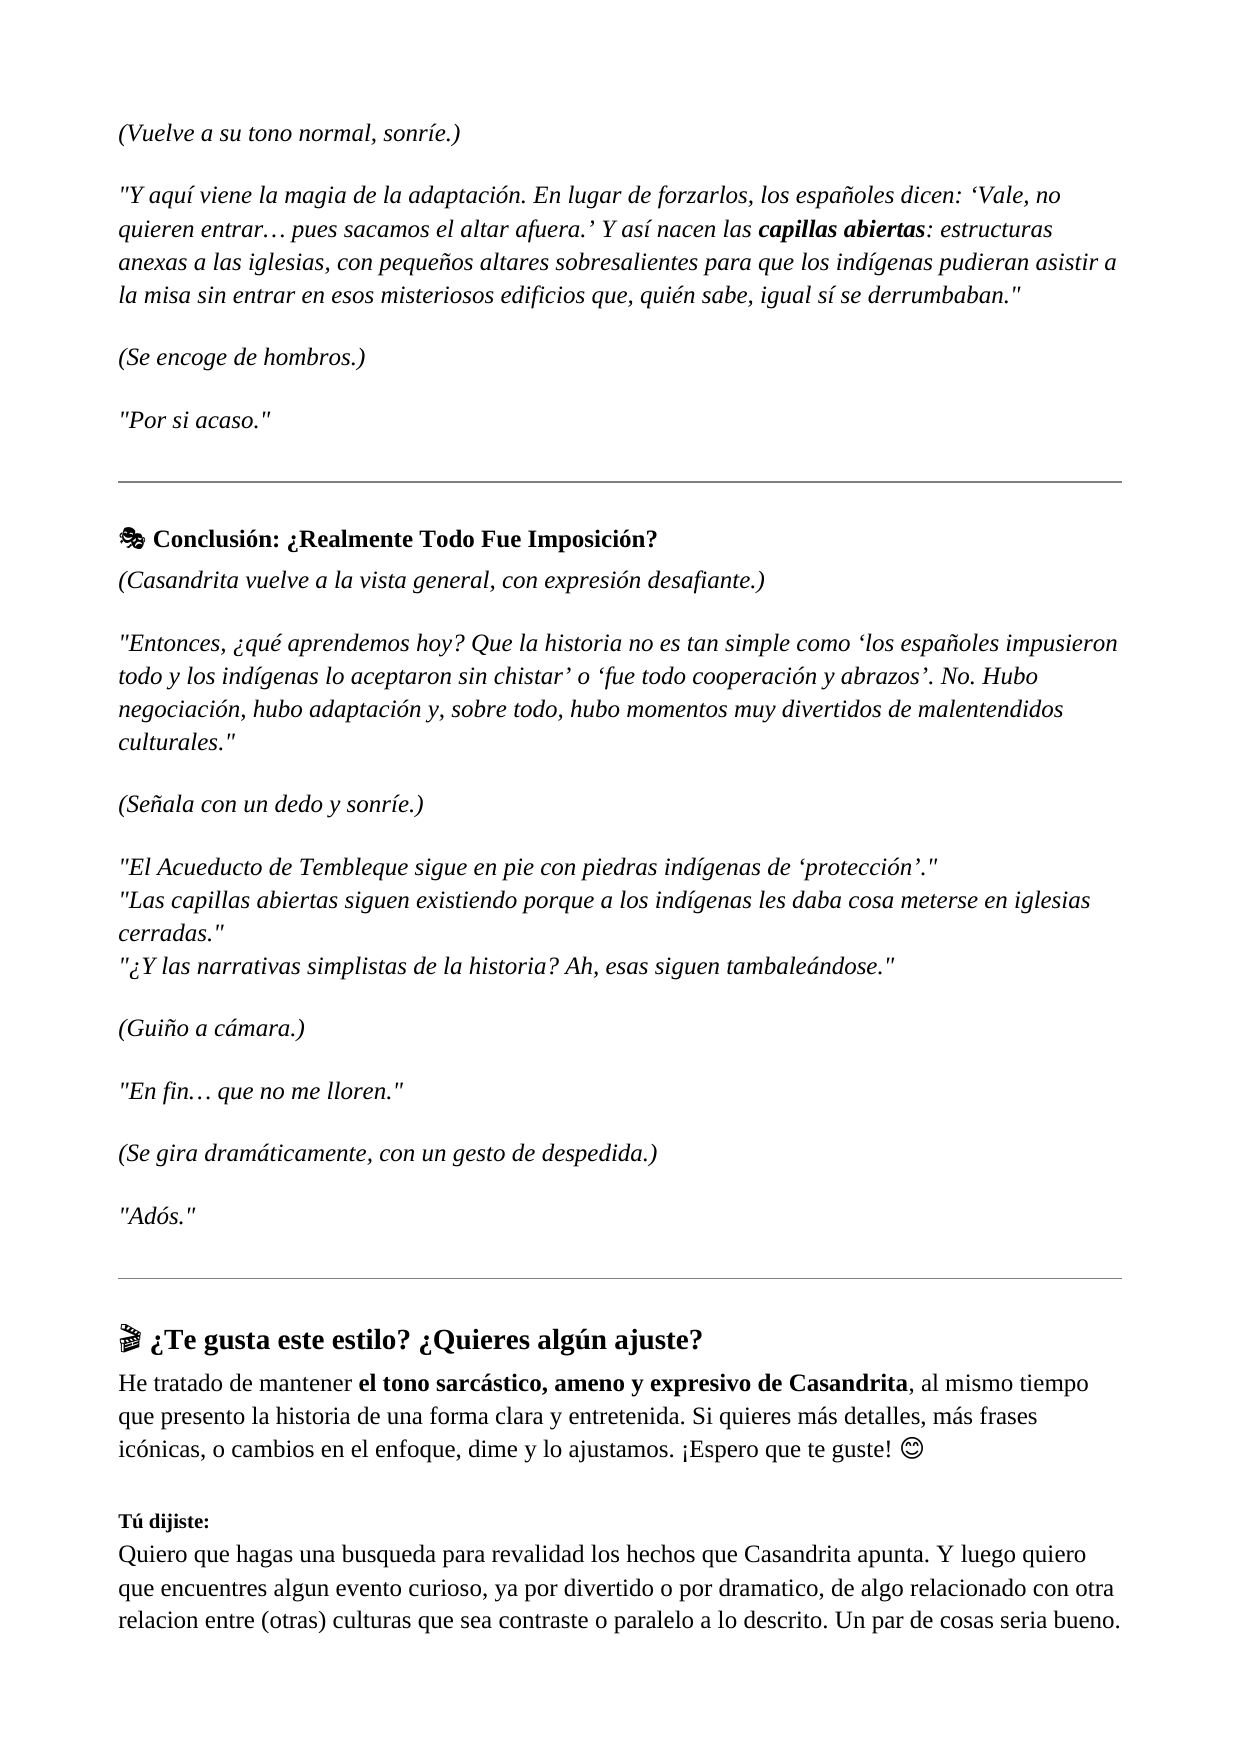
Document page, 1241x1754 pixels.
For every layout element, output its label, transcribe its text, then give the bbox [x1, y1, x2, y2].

text "Adós." [118, 1201, 1122, 1229]
text (Señala con un dedo y sonríe.) [118, 789, 1122, 818]
text "Por si acaso." [118, 405, 1122, 433]
subtitle 🎬 ¿Te gusta este estilo? ¿Quieres algún ajuste? [118, 1322, 1122, 1356]
text "El Acueducto de Tembleque sigue en pie con piedras indígenas de ‘protección’." "Las capillas abiertas siguen existiendo porque a los indígenas les daba cosa meterse en iglesias cerradas." "¿Y las narrativas simplistas de la historia? Ah, esas siguen tambaleándose." [118, 852, 1122, 979]
text (Guiño a cámara.) [118, 1013, 1122, 1042]
text "Entonces, ¿qué aprendemos hoy? Que la historia no es tan simple como ‘los españoles impusieron todo y los indígenas lo aceptaron sin chistar’ o ‘fue todo cooperación y abrazos’. No. Hubo negociación, hubo adaptación y, sobre todo, hubo momentos muy divertidos de malentendidos culturales." [118, 628, 1122, 756]
text (Casandrita vuelve a la vista general, con expresión desafiante.) [118, 565, 1122, 594]
text "En fin… que no me lloren." [118, 1076, 1122, 1104]
subtitle 🎭 Conclusión: ¿Realmente Todo Fue Imposición? [118, 524, 1122, 553]
text (Vuelve a su tono normal, sonríe.) [118, 118, 1122, 147]
text He tratado de mantener el tono sarcástico, ameno y expresivo de Casandrita, al mismo tiempo que presento la historia de una forma clara y entretenida. Si quieres más detalles, más frases icónicas, o cambios en el enfoque, dime y lo ajustamos. ¡Espero que te guste! 😊 [118, 1368, 1122, 1463]
subtitle Tú dijiste: [118, 1509, 1122, 1533]
text Quiero que hagas una busqueda para revalidad los hechos que Casandrita apunta. Y luego quiero que encuentres algun evento curioso, ya por divertido o por dramatico, de algo relacionado con otra relacion entre (otras) culturas que sea contraste o paralelo a lo descrito. Un par de cosas seria bueno. [118, 1539, 1122, 1634]
text (Se encoge de hombros.) [118, 342, 1122, 371]
text "Y aquí viene la magia de la adaptación. En lugar de forzarlos, los españoles dicen: ‘Vale, no quieren entrar… pues sacamos el altar afuera.’ Y así nacen las capillas abiertas: estructuras anexas a las iglesias, con pequeños altares sobresalientes para que los indígenas pudieran asistir a la misa sin entrar en esos misteriosos edificios que, quién sabe, igual sí se derrumbaban." [118, 181, 1122, 308]
text (Se gira dramáticamente, con un gesto de despedida.) [118, 1138, 1122, 1167]
